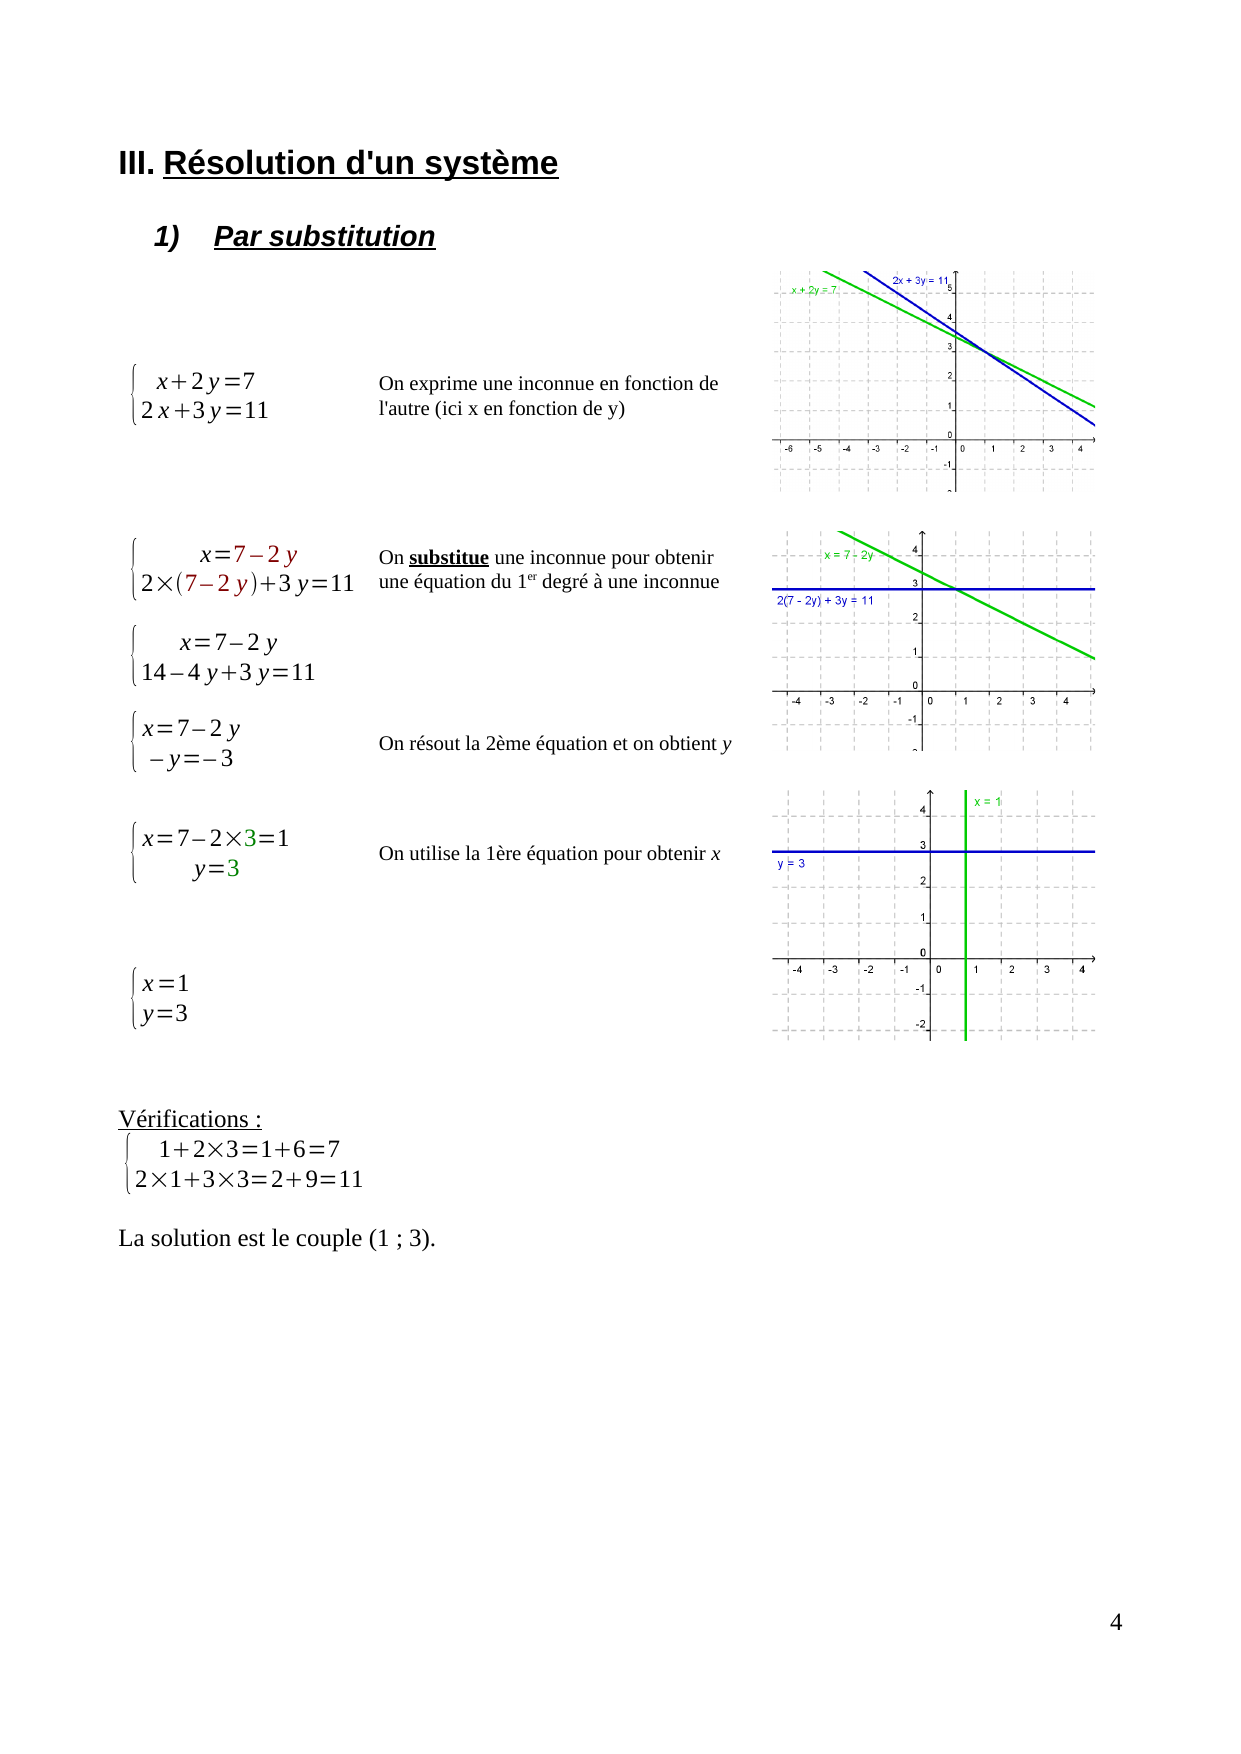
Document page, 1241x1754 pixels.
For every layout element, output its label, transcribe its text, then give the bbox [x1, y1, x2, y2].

subtitle Par substitution [153, 219, 1122, 253]
table_cell [118, 612, 373, 700]
table_cell [118, 921, 373, 1075]
text La solution est le couple (1 ; 3). [118, 1223, 1122, 1252]
table_cell [118, 526, 373, 612]
table_header [118, 265, 373, 526]
table_cell [373, 921, 744, 1075]
table_cell [118, 700, 373, 784]
table_header On exprime une inconnue en fonction de l'autre (ici x en fonction de y) [373, 265, 744, 526]
table_cell [745, 526, 1123, 784]
table_cell [373, 612, 744, 700]
table_header [745, 265, 1123, 526]
subtitle Résolution d'un système [118, 143, 1122, 182]
table_cell On utilise la 1ère équation pour obtenir x [373, 785, 744, 921]
text Vérifications : [118, 1104, 1122, 1133]
table_cell On substitue une inconnue pour obtenir une équation du 1er degré à une inconnue [373, 526, 744, 612]
table_cell On résout la 2ème équation et on obtient y [373, 700, 744, 784]
table_cell [118, 785, 373, 921]
table_cell [745, 785, 1123, 1075]
